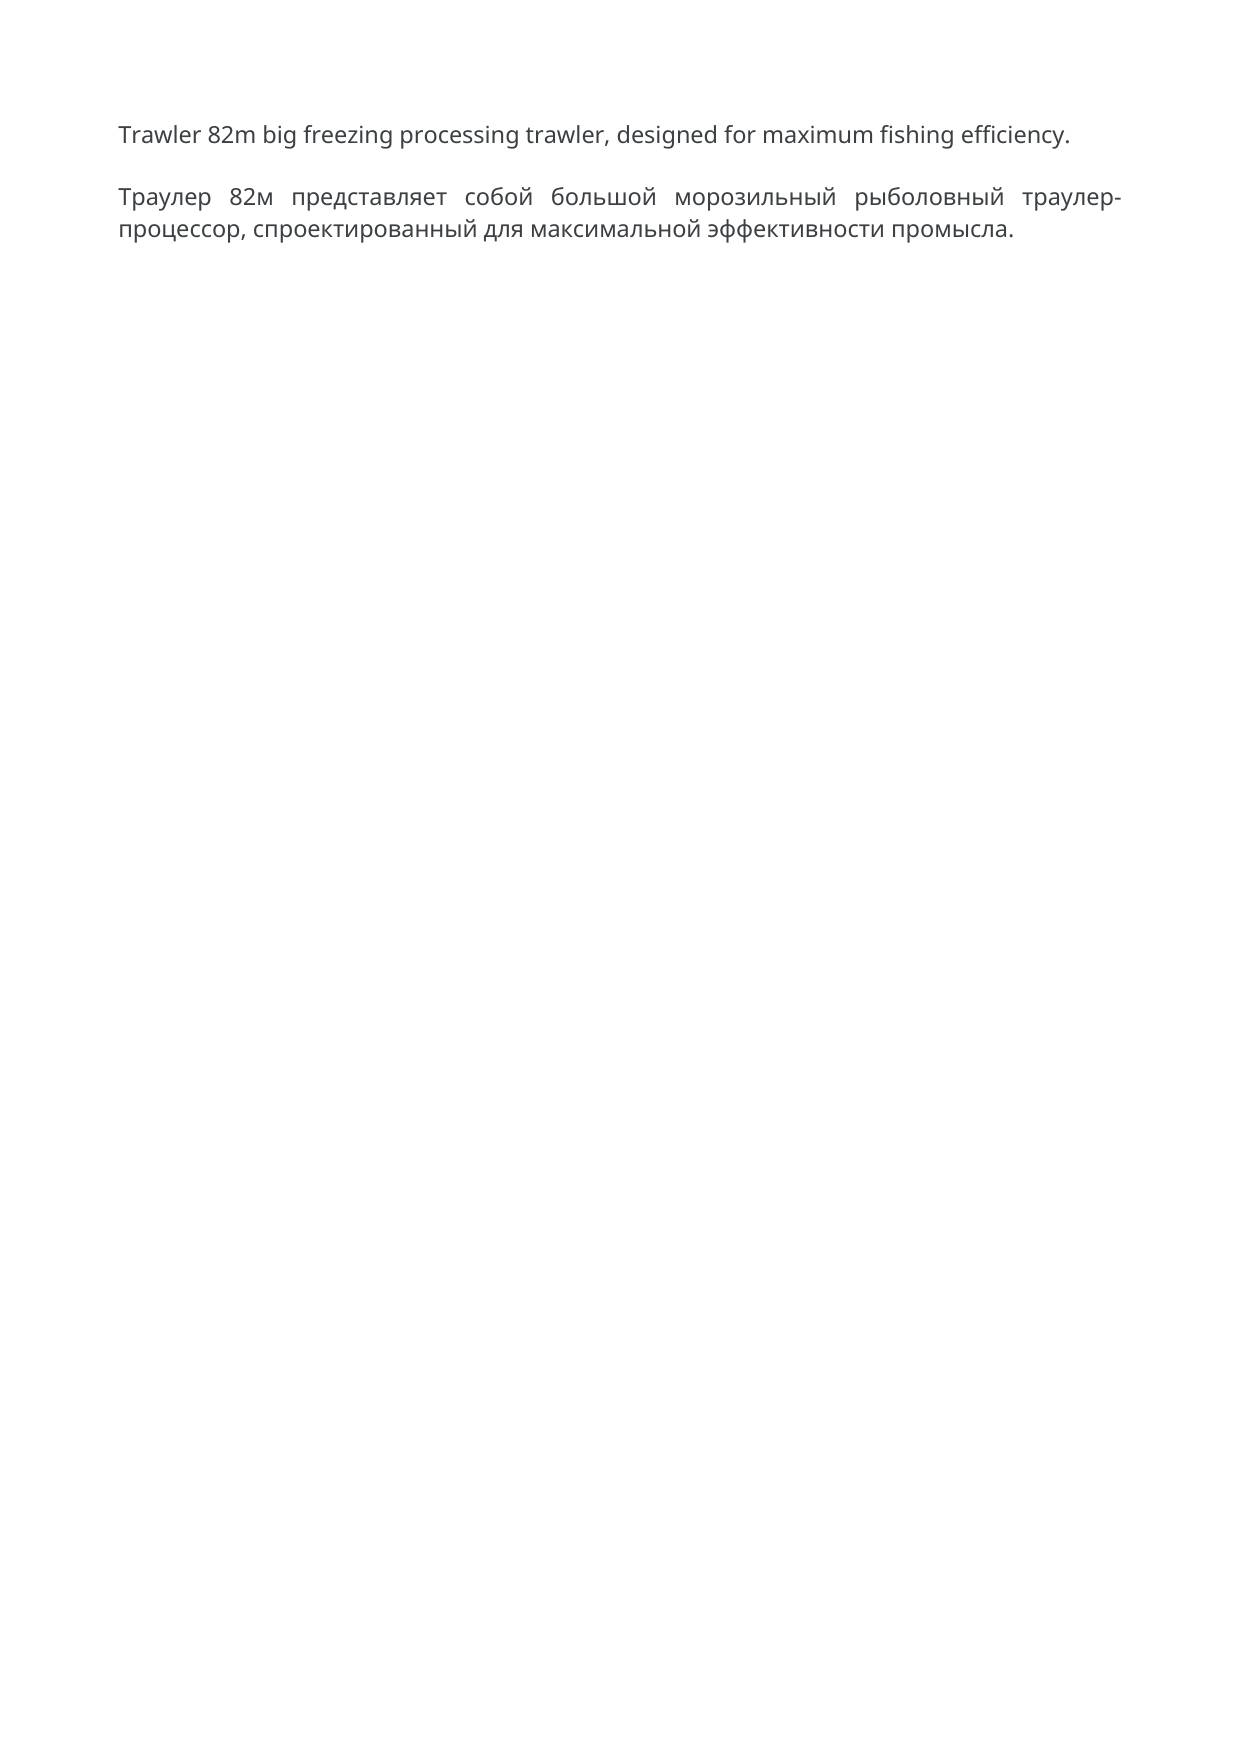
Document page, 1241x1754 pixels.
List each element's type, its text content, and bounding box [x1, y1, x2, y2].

text Trawler 82m big freezing processing trawler, designed for maximum fishing efficiency. [118, 118, 1122, 150]
text Траулер 82м представляет собой большой морозильный рыболовный траулер-процессор, спроектированный для максимальной эффективности промысла. [118, 181, 1122, 244]
